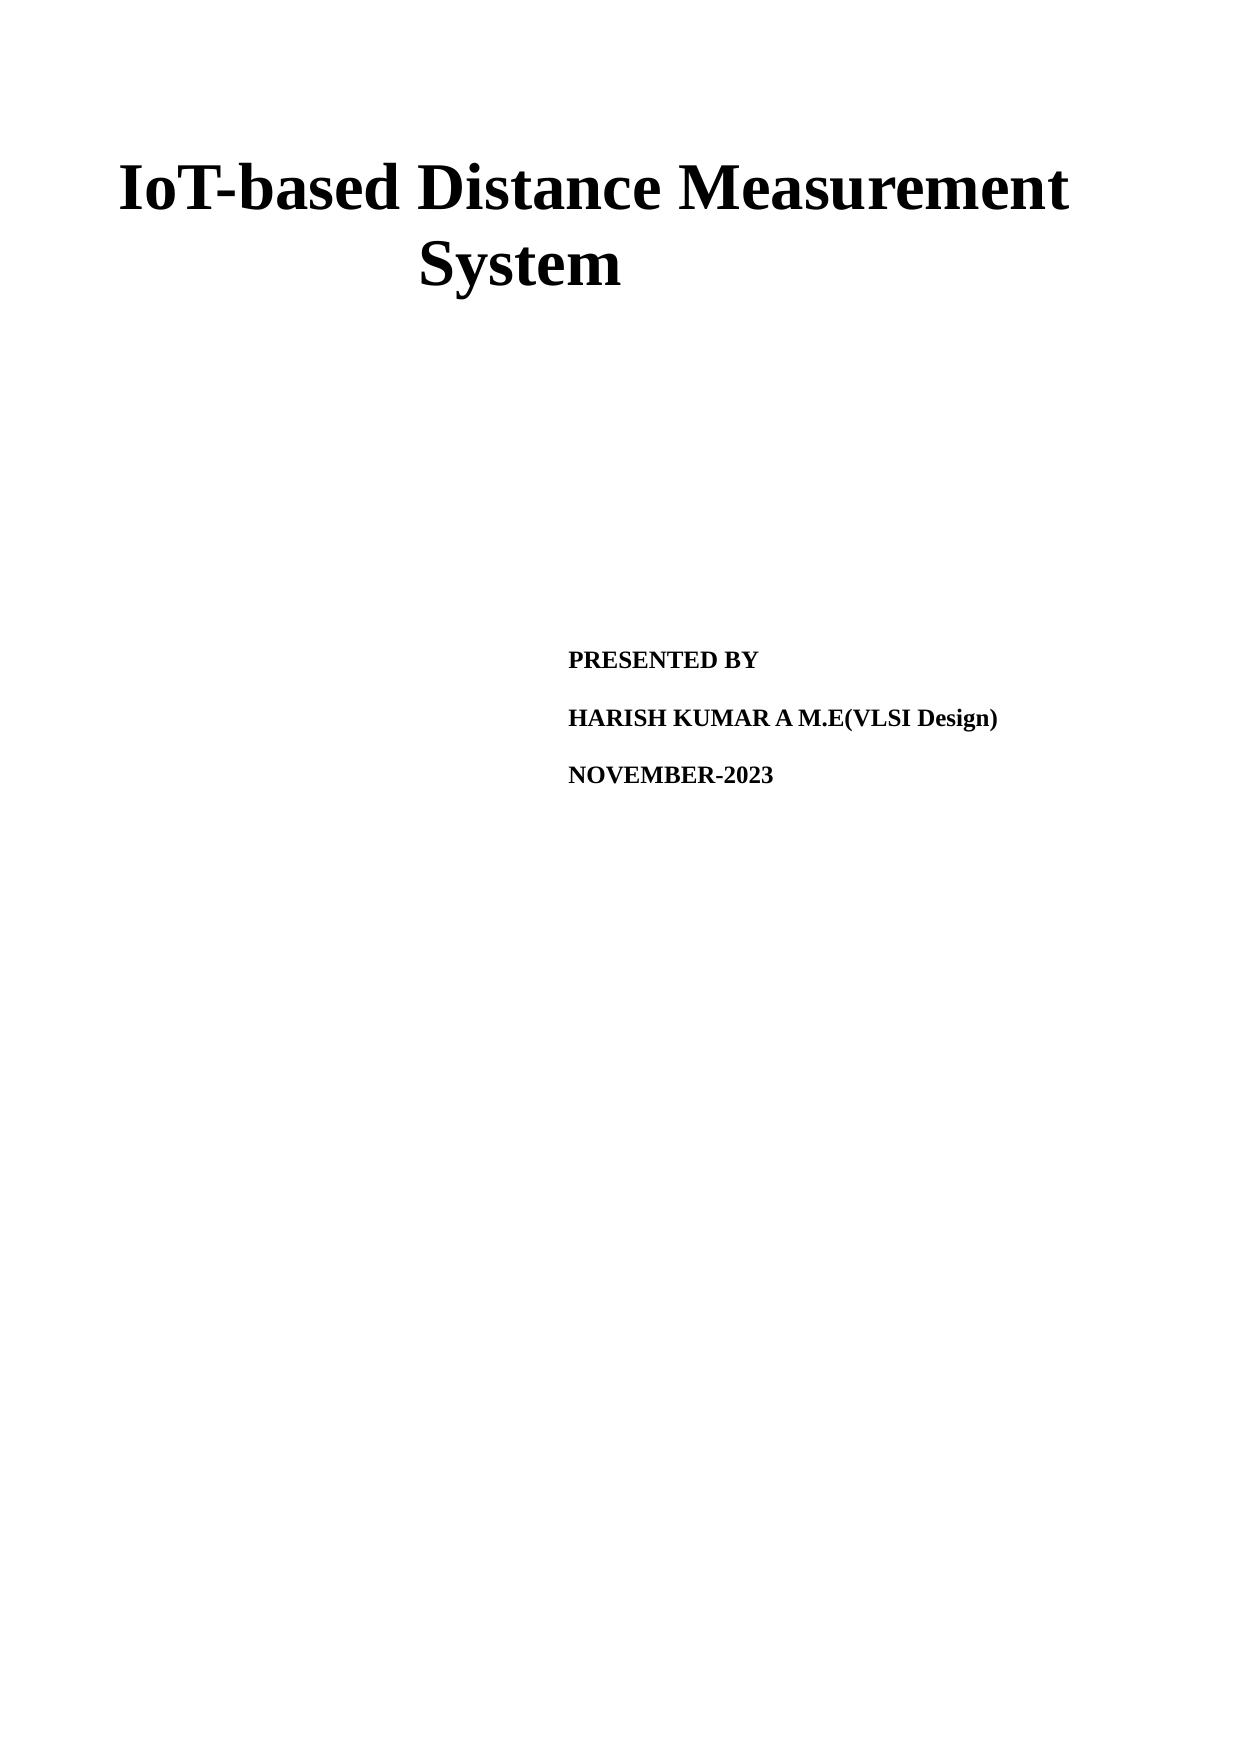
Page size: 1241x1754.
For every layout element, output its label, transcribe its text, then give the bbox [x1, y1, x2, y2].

text HARISH KUMAR A M.E(VLSI Design) [118, 703, 1122, 731]
text PRESENTED BY [118, 645, 1122, 674]
text NOVEMBER-2023 [118, 760, 1122, 789]
text IoT-based Distance Measurement System [118, 147, 1122, 300]
